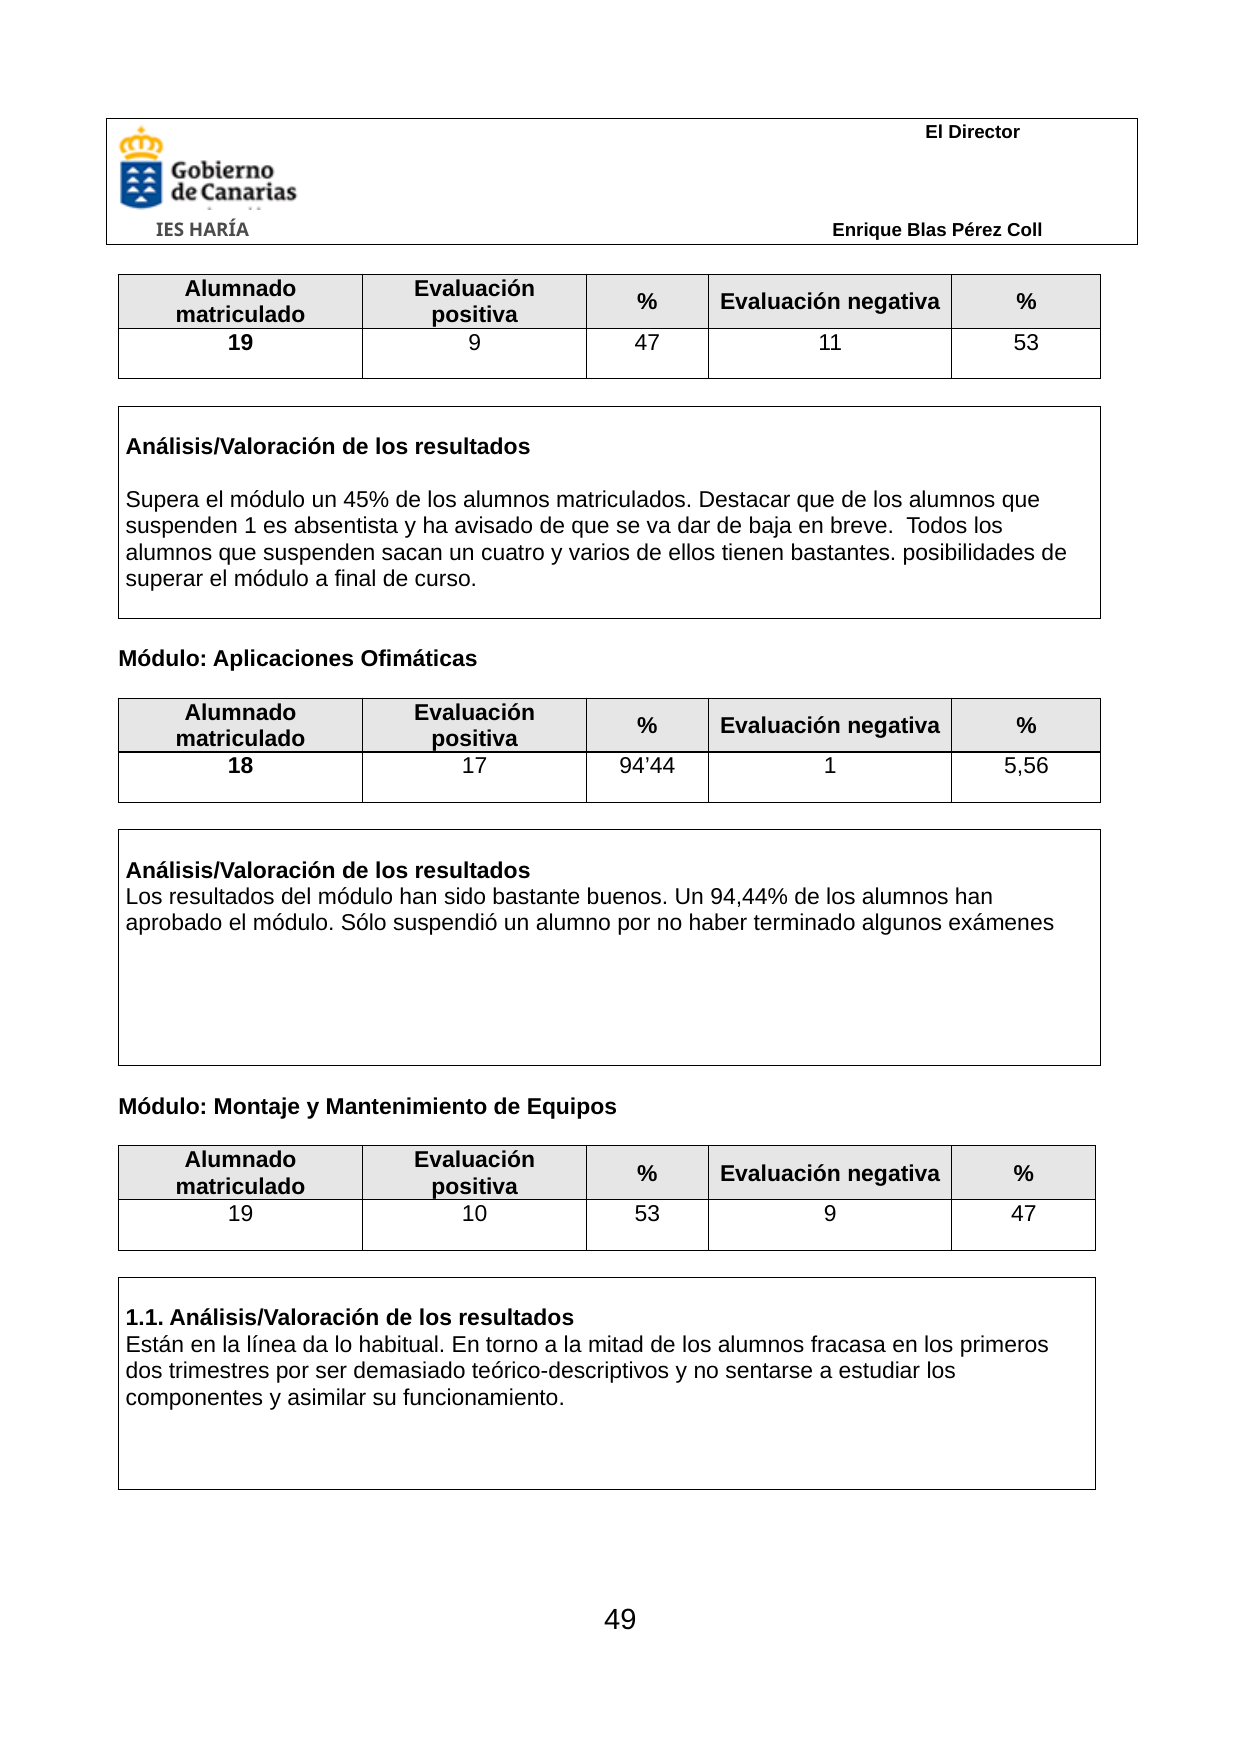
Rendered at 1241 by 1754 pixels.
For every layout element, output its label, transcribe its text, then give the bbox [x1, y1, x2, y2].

table_header % [587, 1146, 708, 1199]
text Módulo: Aplicaciones Ofimáticas [118, 645, 1122, 671]
table_header Alumnado matriculado [119, 699, 362, 751]
table_header % [952, 699, 1100, 751]
table_cell 19 [119, 1200, 362, 1249]
table_header % [952, 275, 1100, 328]
table_header Evaluación negativa [709, 699, 951, 751]
table_cell 9 [363, 329, 586, 378]
text Módulo: Montaje y Mantenimiento de Equipos [118, 1093, 1122, 1119]
table_header Análisis/Valoración de los resultados Supera el módulo un 45% de los alumnos matriculados. Destacar que de los alumnos que suspenden 1 es absentista y ha avisado de que se va dar de baja en breve. Todos los alumnos que suspenden sacan un cuatro y varios de ellos tienen bastantes. posibilidades de superar el módulo a final de curso. [119, 407, 1100, 617]
table_cell 47 [587, 329, 708, 378]
table_cell 10 [363, 1200, 586, 1249]
table_cell 47 [952, 1200, 1095, 1249]
table_header Análisis/Valoración de los resultados Los resultados del módulo han sido bastante buenos. Un 94,44% de los alumnos han aprobado el módulo. Sólo suspendió un alumno por no haber terminado algunos exámenes [119, 830, 1100, 1065]
picture [115, 123, 300, 210]
table_header Evaluación positiva [363, 275, 586, 328]
table_header Análisis/Valoración de los resultados Están en la línea da lo habitual. En torno a la mitad de los alumnos fracasa en los primeros dos trimestres por ser demasiado teórico-descriptivos y no sentarse a estudiar los componentes y asimilar su funcionamiento. [119, 1278, 1095, 1489]
table_cell 53 [952, 329, 1100, 378]
table_header Evaluación negativa [709, 1146, 951, 1199]
table_header Alumnado matriculado [119, 1146, 362, 1199]
table_header Alumnado matriculado [119, 275, 362, 328]
table_cell 53 [587, 1200, 708, 1249]
table_header % [587, 699, 708, 751]
table_header Evaluación positiva [363, 699, 586, 751]
table_header Evaluación negativa [709, 275, 951, 328]
table_cell 18 [119, 753, 362, 802]
table_cell 17 [363, 753, 586, 802]
table_cell 1 [709, 753, 951, 802]
table_cell 5,56 [952, 753, 1100, 802]
table_cell 11 [709, 329, 951, 378]
table_header % [952, 1146, 1095, 1199]
table_header % [587, 275, 708, 328]
table_cell 9 [709, 1200, 951, 1249]
table_cell 94’44 [587, 753, 708, 802]
table_cell 19 [119, 329, 362, 378]
table_header Evaluación positiva [363, 1146, 586, 1199]
